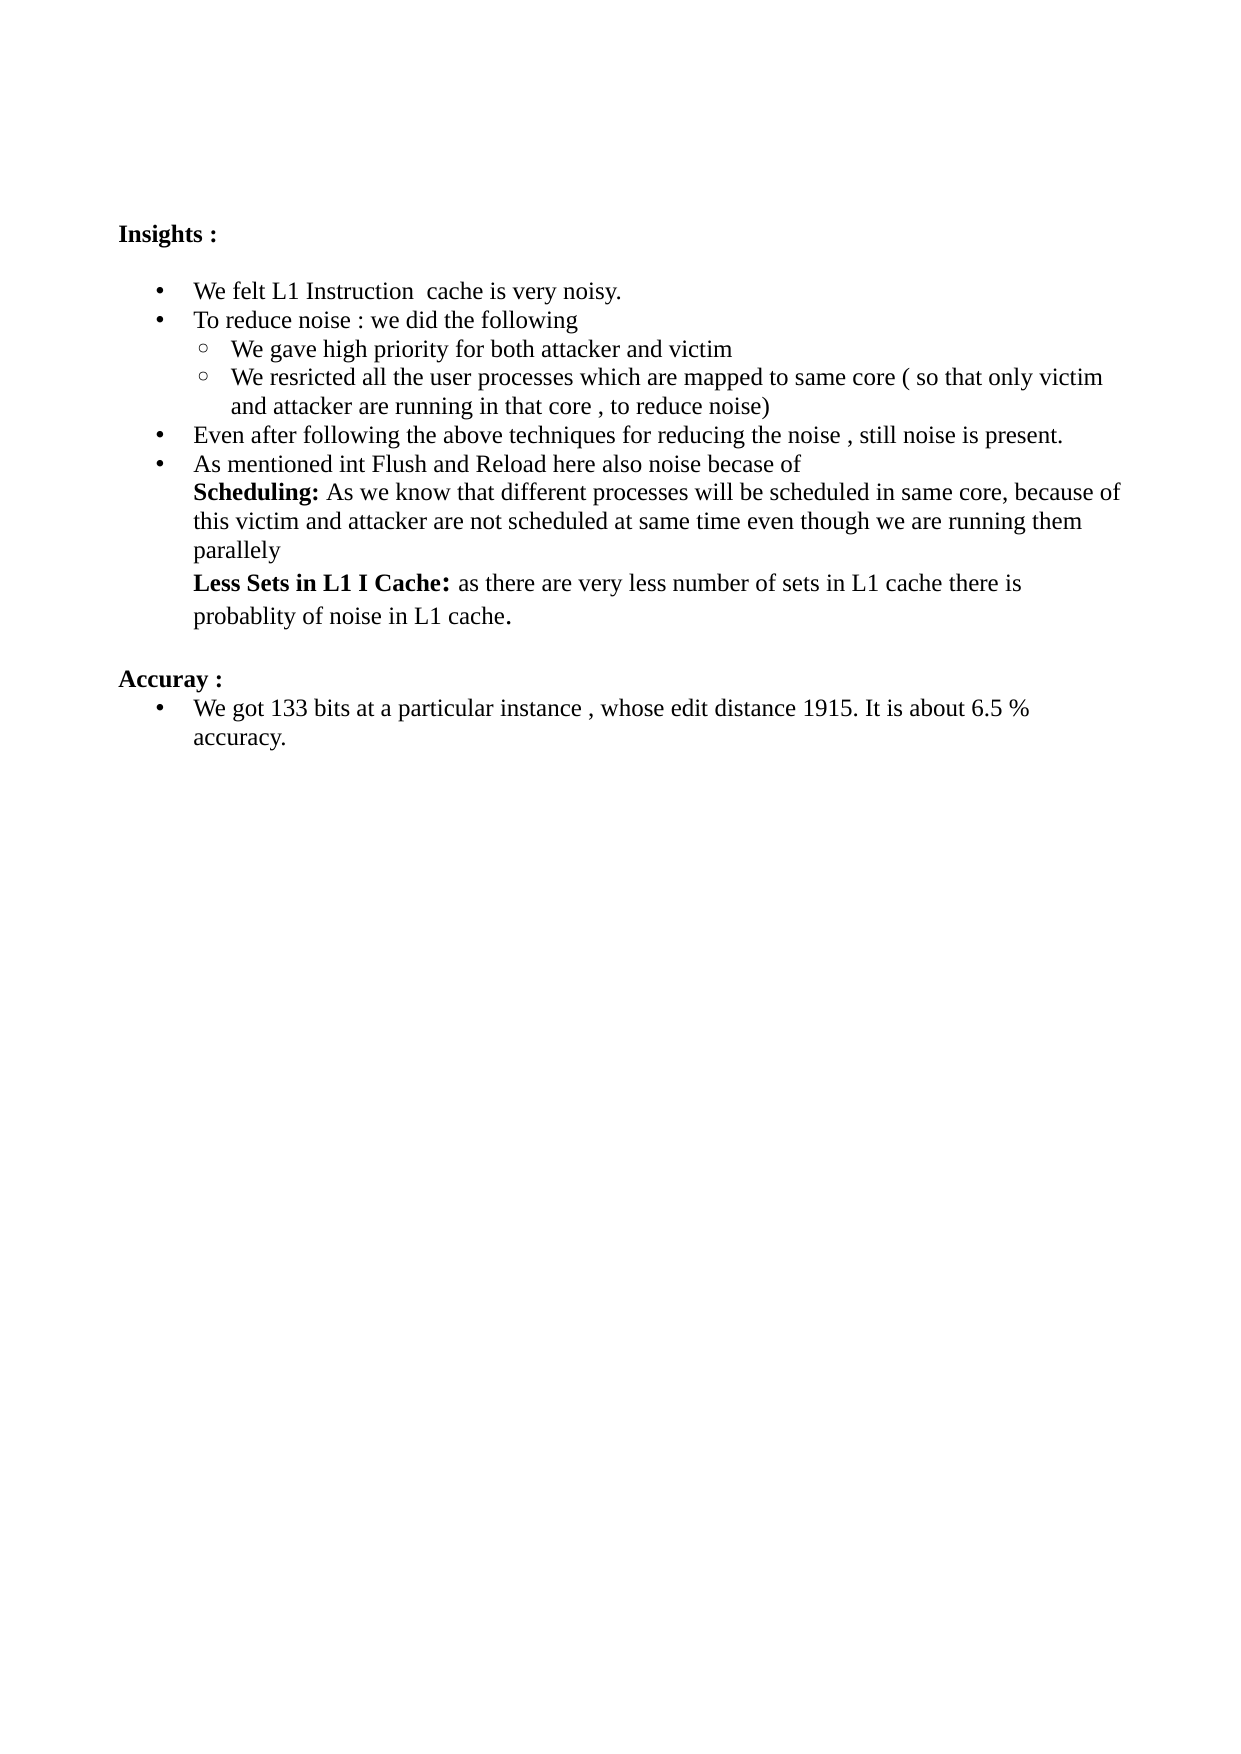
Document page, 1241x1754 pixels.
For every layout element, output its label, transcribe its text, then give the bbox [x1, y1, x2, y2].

text Accuray : [118, 664, 1122, 693]
list We gave high priority for both attacker and victim [193, 334, 1122, 362]
list Even after following the above techniques for reducing the noise , still noise is present. [156, 420, 1122, 449]
list To reduce noise : we did the following [156, 305, 1122, 334]
list As mentioned int Flush and Reload here also noise becase of [156, 449, 1122, 477]
list Less Sets in L1 I Cache: as there are very less number of sets in L1 cache there is probablity of noise in L1 cache. [156, 564, 1122, 631]
list We felt L1 Instruction cache is very noisy. [156, 276, 1122, 305]
list We got 133 bits at a particular instance , whose edit distance 1915. It is about 6.5 % accuracy. [156, 693, 1122, 751]
list We resricted all the user processes which are mapped to same core ( so that only victim and attacker are running in that core , to reduce noise) [193, 362, 1122, 420]
list Scheduling: As we know that different processes will be scheduled in same core, because of this victim and attacker are not scheduled at same time even though we are running them parallely [156, 477, 1122, 564]
text Insights : [118, 219, 1122, 247]
